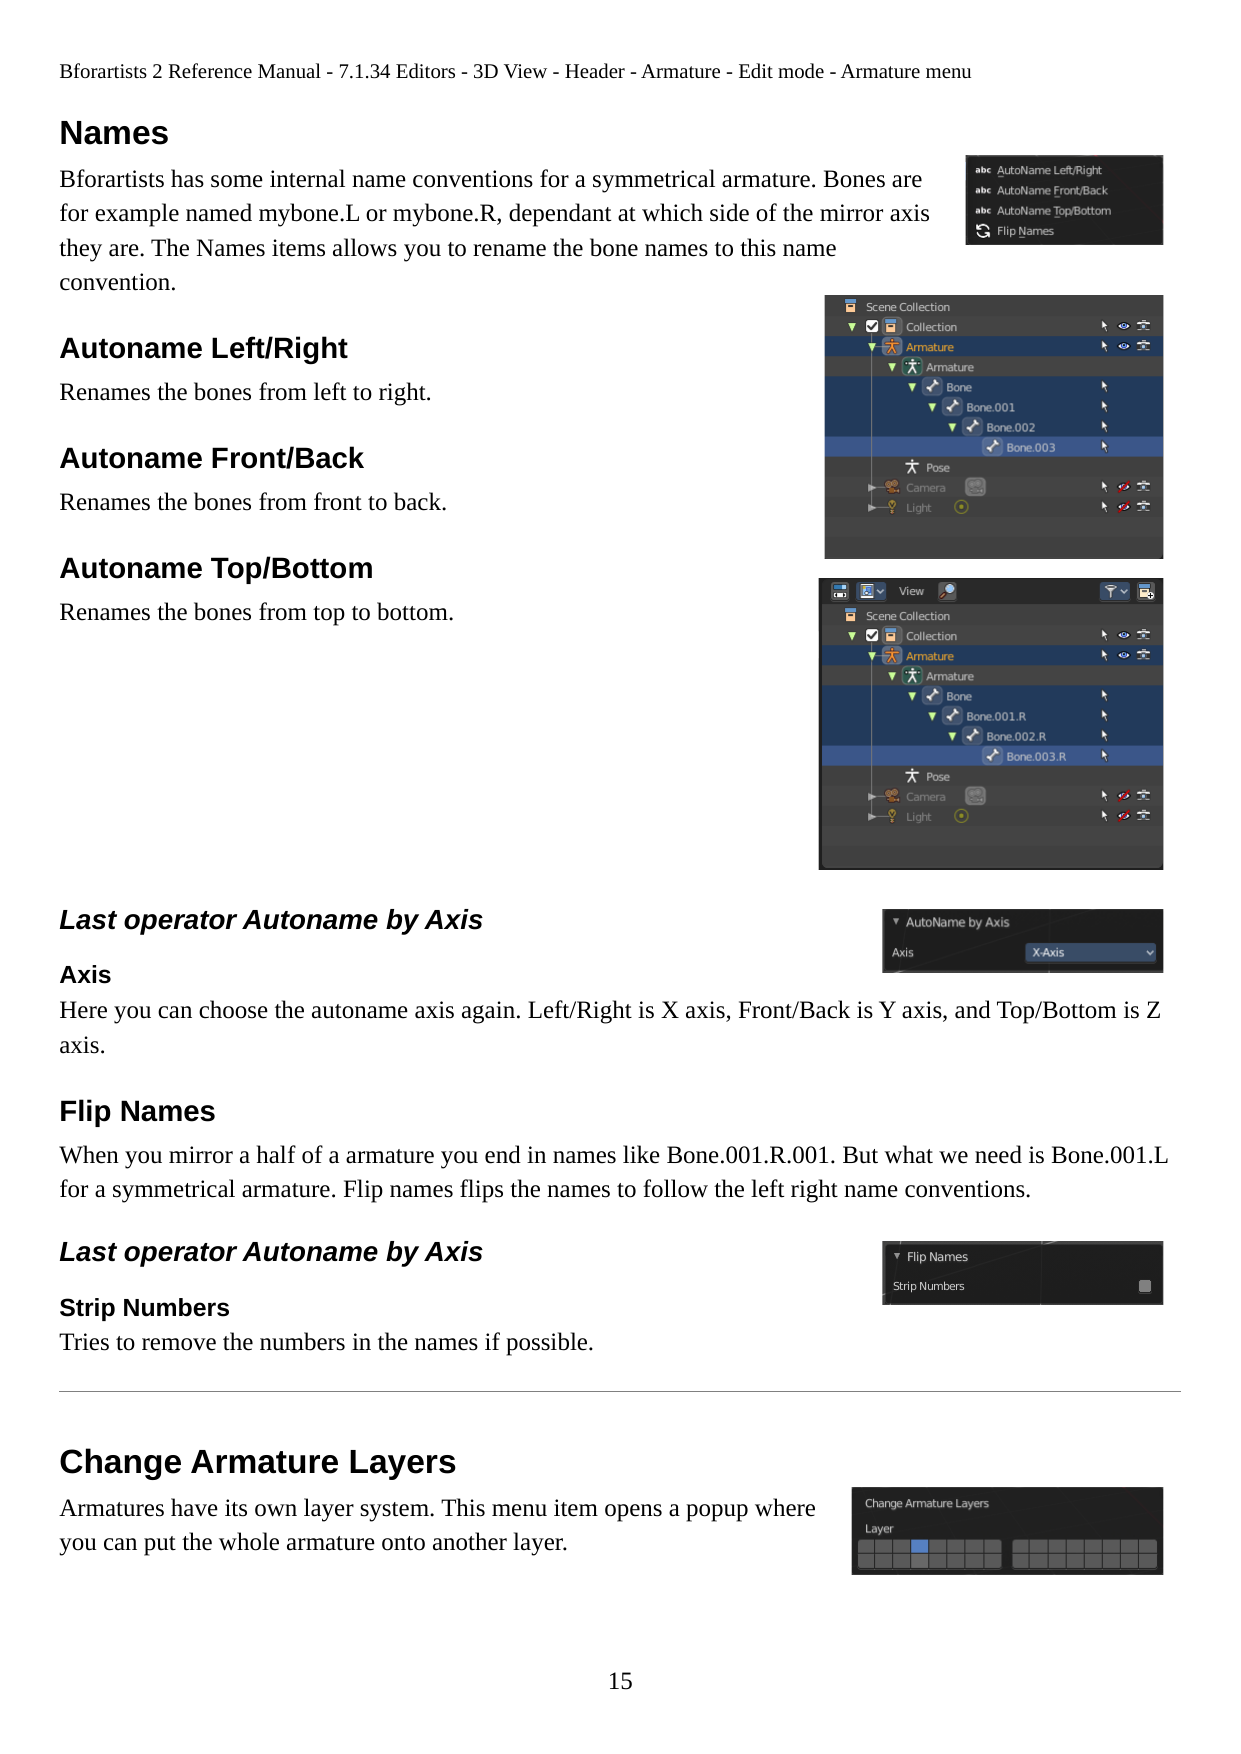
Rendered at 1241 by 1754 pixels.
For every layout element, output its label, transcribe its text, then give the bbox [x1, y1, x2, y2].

subtitle Names [59, 113, 1181, 151]
subtitle [1164, 331, 1181, 364]
subtitle Strip Numbers [59, 1293, 1181, 1321]
picture [882, 1241, 1164, 1305]
subtitle Autoname Front/Back [59, 441, 824, 474]
picture [851, 1487, 1164, 1575]
text Armatures have its own layer system. This menu item opens a popup where you can put the whole armature onto another layer. [59, 1493, 851, 1556]
text Renames the bones from top to bottom. [59, 597, 818, 626]
picture [882, 909, 1164, 973]
subtitle [1164, 441, 1181, 474]
text Renames the bones from left to right. [59, 377, 824, 406]
picture [965, 155, 1164, 245]
picture [818, 578, 1164, 870]
text When you mirror a half of a armature you end in names like Bone.001.R.001. But what we need is Bone.001.L for a symmetrical armature. Flip names flips the names to follow the left right name conventions. [59, 1140, 1181, 1203]
subtitle Last operator Autoname by Axis [59, 904, 1181, 936]
subtitle Last operator Autoname by Axis [59, 1236, 1181, 1268]
text Bforartists has some internal name conventions for a symmetrical armature. Bones are for example named mybone.L or mybone.R, dependant at which side of the mirror axis they are. The Names items allows you to rename the bone names to this name convention. [59, 164, 1181, 296]
subtitle Autoname Left/Right [59, 331, 824, 364]
picture [824, 295, 1164, 559]
text Renames the bones from front to back. [59, 487, 824, 516]
subtitle Autoname Top/Bottom [59, 551, 1181, 584]
subtitle Flip Names [59, 1093, 1181, 1127]
subtitle Axis [59, 961, 1181, 989]
text Here you can choose the autoname axis again. Left/Right is X axis, Front/Back is Y axis, and Top/Bottom is Z axis. [59, 995, 1181, 1059]
subtitle Change Armature Layers [59, 1442, 1181, 1480]
text Tries to remove the numbers in the names if possible. [59, 1327, 1181, 1356]
